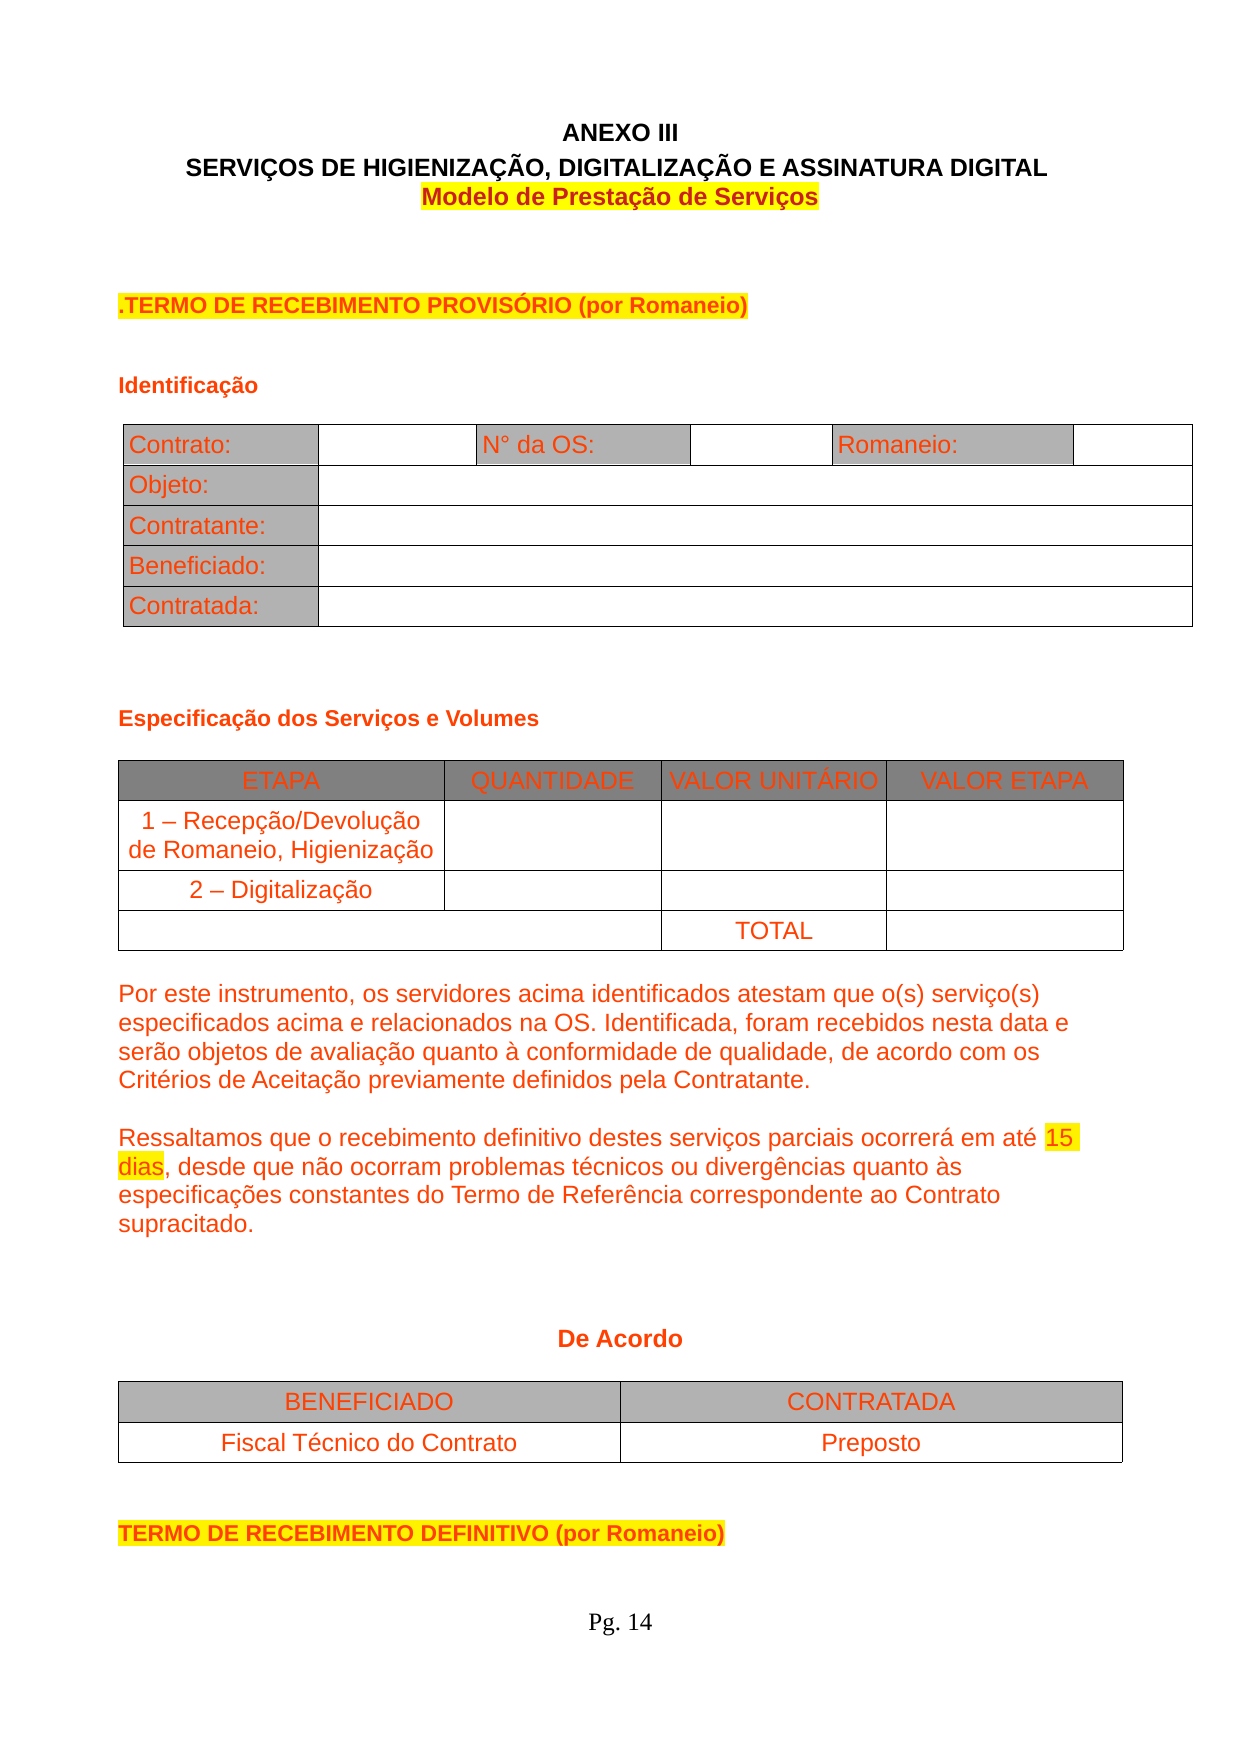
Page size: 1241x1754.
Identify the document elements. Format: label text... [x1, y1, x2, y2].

table_cell TOTAL [662, 911, 886, 950]
table_cell Preposto [621, 1423, 1122, 1462]
table_cell Contratada: [124, 587, 318, 626]
table_cell [119, 911, 661, 950]
table_header Romaneio: [833, 425, 1073, 464]
table_cell [887, 871, 1123, 910]
text Por este instrumento, os servidores acima identificados atestam que o(s) serviço(s) especificados acima e relacionados na OS. Identificada, foram recebidos nesta data e serão objetos de avaliação quanto à conformidade de qualidade, de acordo com os Critérios de Aceitação previamente definidos pela Contratante. [118, 979, 1122, 1094]
table_cell [887, 801, 1123, 869]
table_cell [445, 801, 661, 869]
table_header CONTRATADA [621, 1382, 1122, 1422]
table_cell [445, 871, 661, 910]
table_cell [887, 911, 1123, 950]
table_cell Beneficiado: [124, 546, 318, 586]
text .TERMO DE RECEBIMENTO PROVISÓRIO (por Romaneio) [118, 292, 1122, 319]
table_cell [319, 546, 1192, 586]
table_header VALOR UNITÁRIO [662, 761, 886, 800]
table_header N° da OS: [477, 425, 690, 464]
text Identificação [118, 372, 1122, 398]
table_cell 2 – Digitalização [119, 871, 444, 910]
table_header [1074, 425, 1192, 464]
table_cell Fiscal Técnico do Contrato [119, 1423, 620, 1462]
text Especificação dos Serviços e Volumes [118, 705, 1122, 731]
table_cell [662, 871, 886, 910]
table_cell Objeto: [124, 466, 318, 505]
table_header BENEFICIADO [119, 1382, 620, 1422]
table_cell [319, 587, 1192, 626]
table_cell 1 – Recepção/Devolução de Romaneio, Higienização [119, 801, 444, 869]
table_header [691, 425, 832, 464]
table_header ETAPA [119, 761, 444, 800]
table_header [319, 425, 476, 464]
table_header VALOR ETAPA [887, 761, 1123, 800]
table_cell Contratante: [124, 506, 318, 545]
table_cell [662, 801, 886, 869]
table_cell [319, 506, 1192, 545]
table_header Contrato: [124, 425, 318, 464]
text De Acordo [118, 1324, 1122, 1353]
text TERMO DE RECEBIMENTO DEFINITIVO (por Romaneio) [118, 1520, 1122, 1546]
table_cell [319, 466, 1192, 505]
table_header QUANTIDADE [445, 761, 661, 800]
text Ressaltamos que o recebimento definitivo destes serviços parciais ocorrerá em até 15 dias, desde que não ocorram problemas técnicos ou divergências quanto às especificações constantes do Termo de Referência correspondente ao Contrato supracitado. [118, 1123, 1122, 1238]
